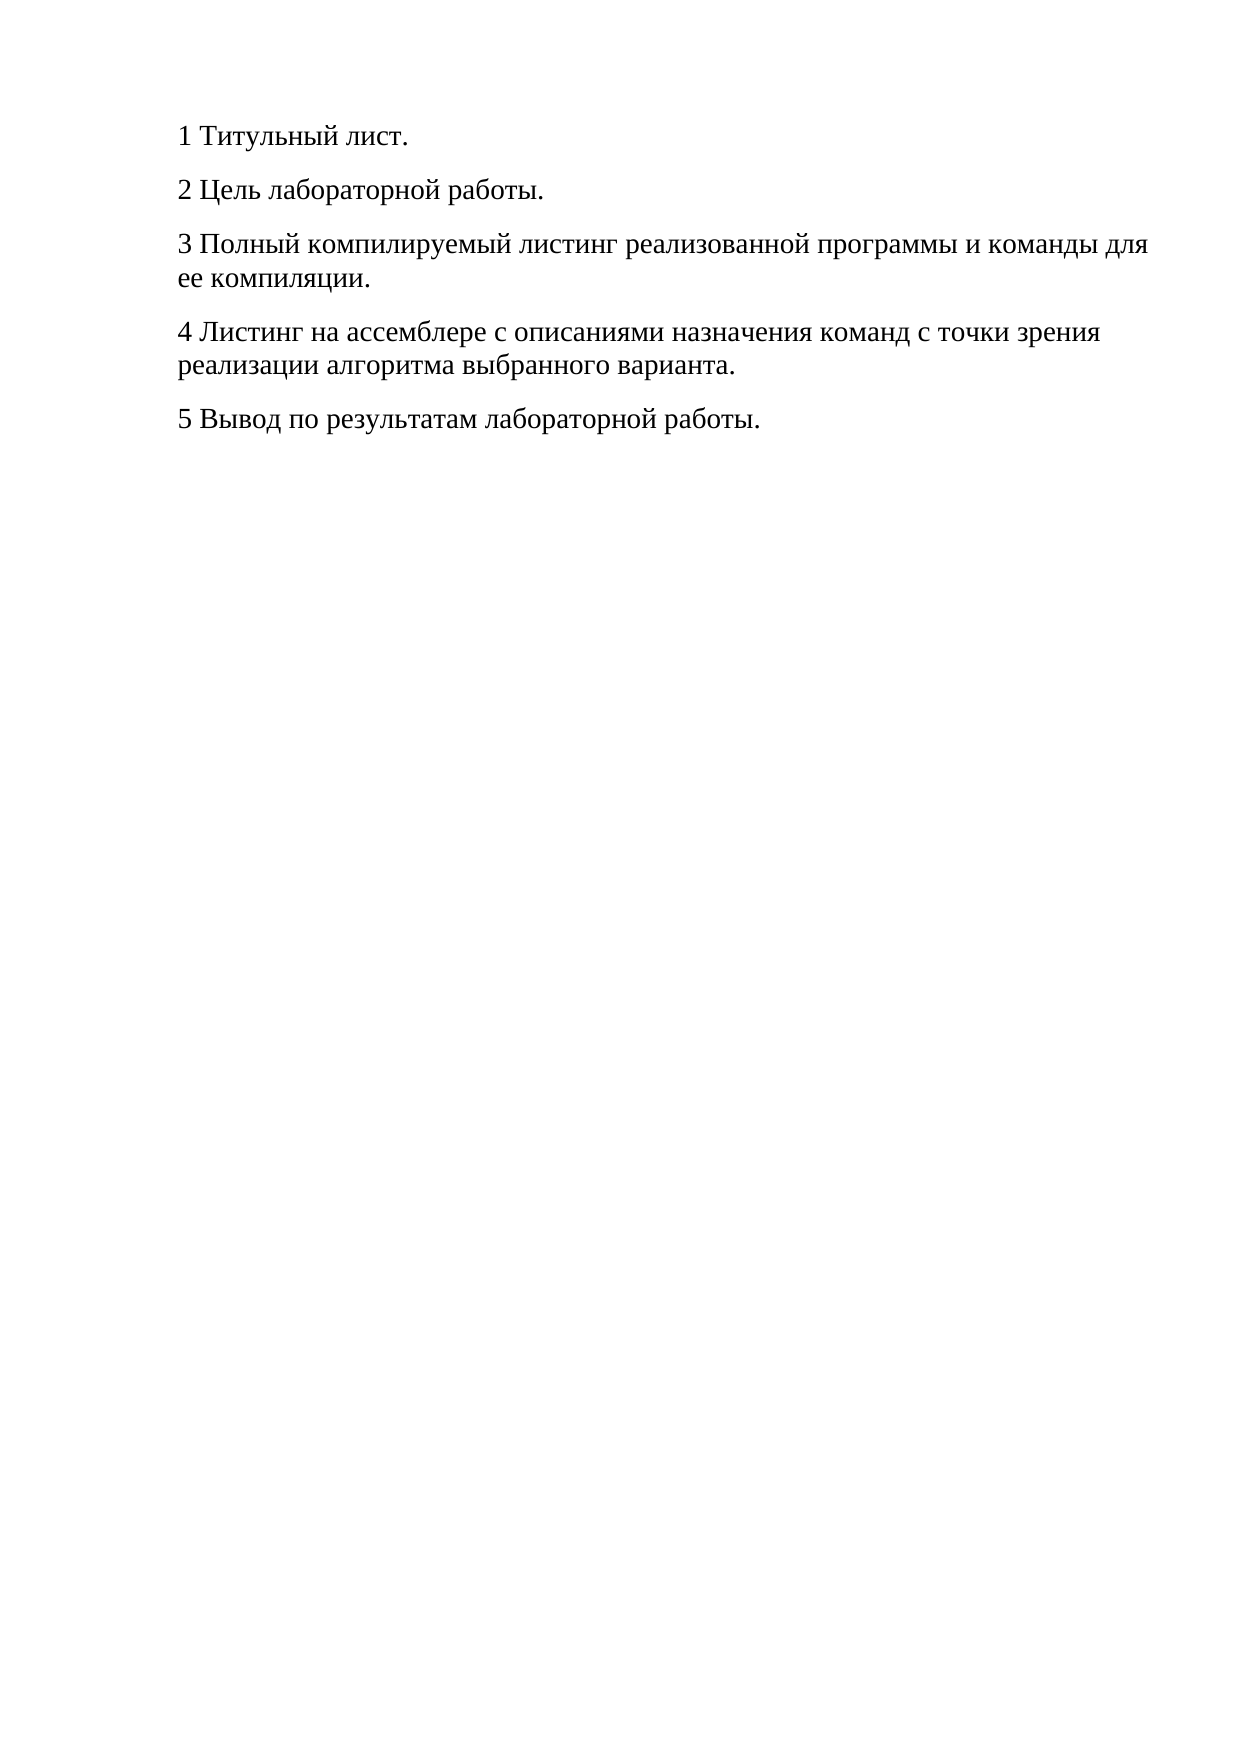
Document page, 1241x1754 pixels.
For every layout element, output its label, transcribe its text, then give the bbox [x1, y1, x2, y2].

text 3 Полный компилируемый листинг реализованной программы и команды для ее компиляции. [177, 226, 1152, 293]
text 2 Цель лабораторной работы. [177, 172, 1152, 206]
text 5 Вывод по результатам лабораторной работы. [177, 401, 1152, 435]
text 1 Титульный лист. [177, 118, 1152, 152]
text 4 Листинг на ассемблере с описаниями назначения команд с точки зрения реализации алгоритма выбранного варианта. [177, 314, 1152, 381]
